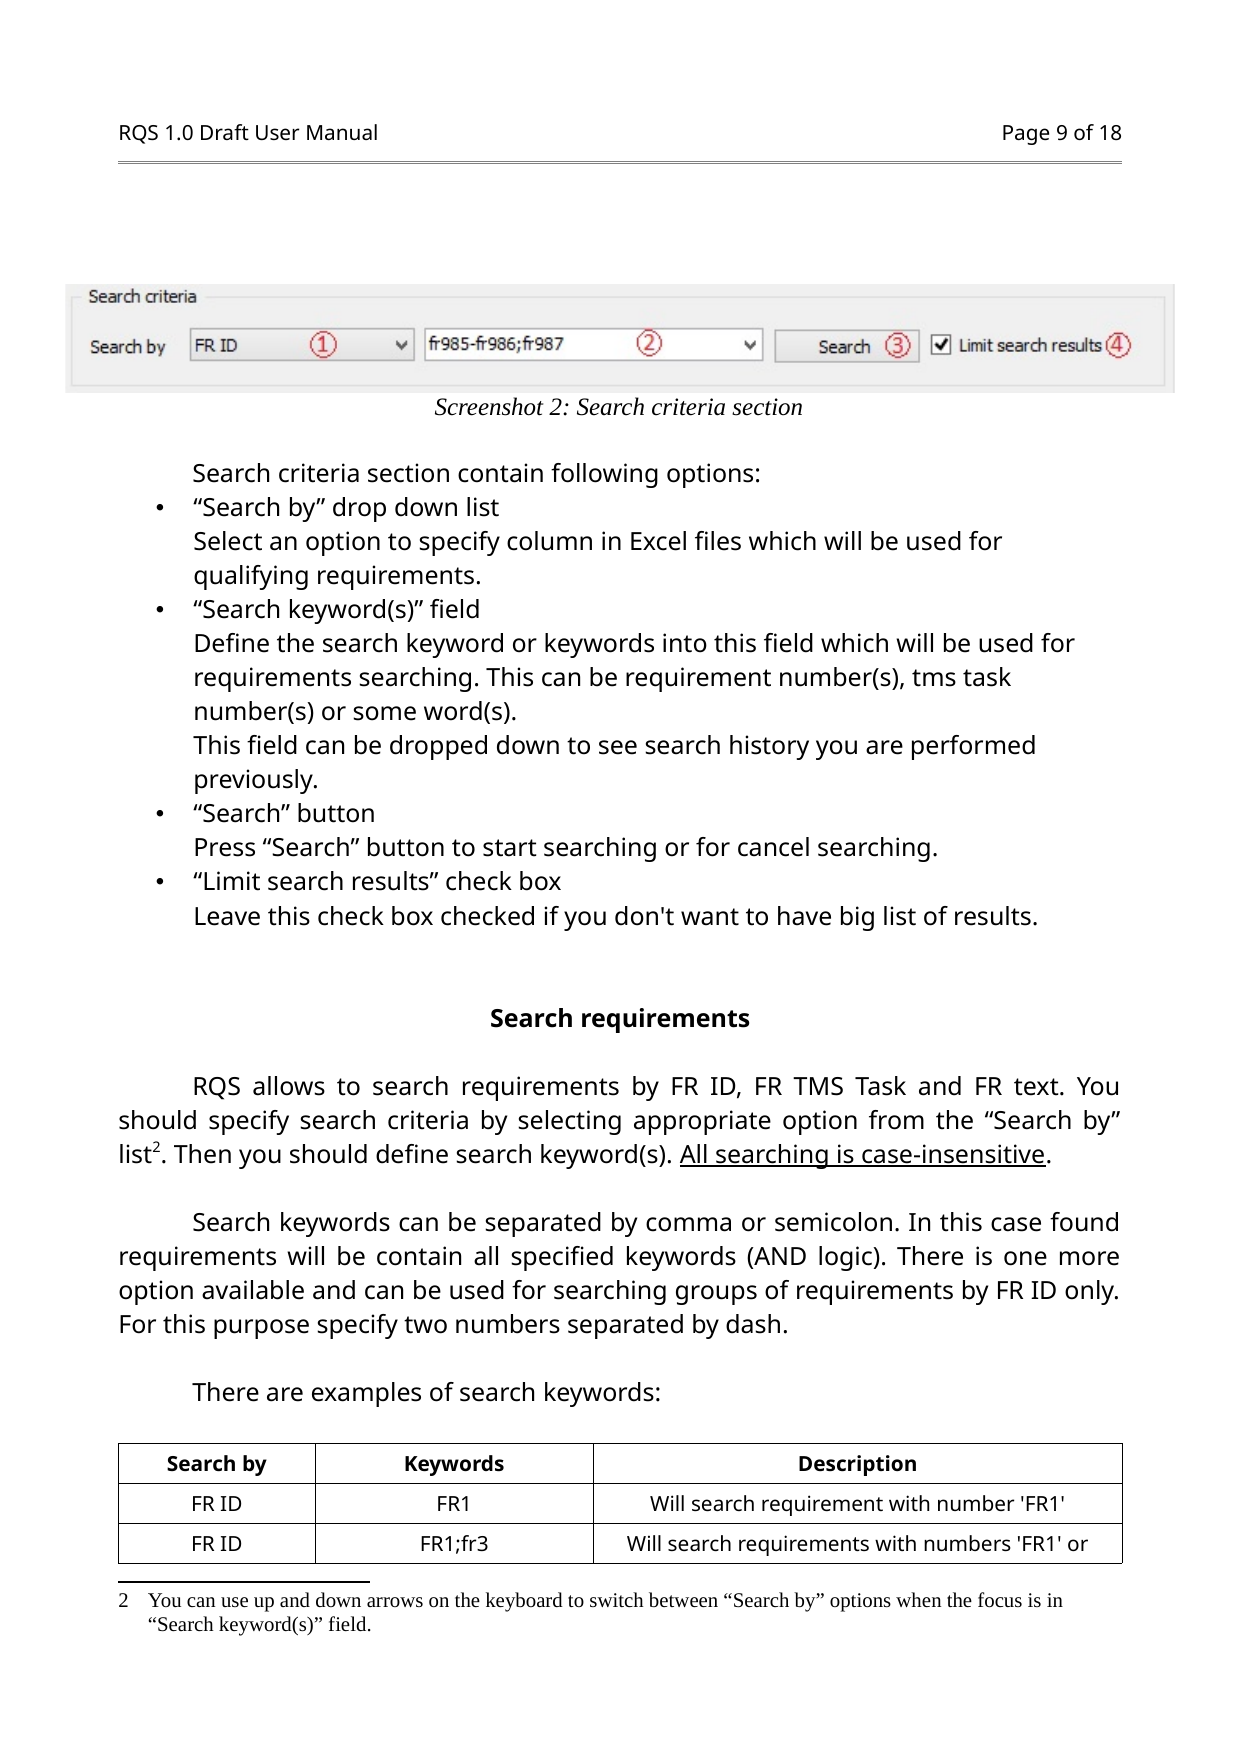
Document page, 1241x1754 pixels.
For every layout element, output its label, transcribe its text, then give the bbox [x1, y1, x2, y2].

text You can use up and down arrows on the keyboard to switch between “Search by” options when the focus is in “Search keyword(s)” field. [118, 1588, 1122, 1636]
table_cell FR ID [119, 1484, 315, 1523]
picture [65, 284, 1175, 393]
table_header Keywords [316, 1444, 593, 1483]
text Search criteria section contain following options: [118, 455, 1122, 489]
list “Limit search results” check box [156, 864, 1122, 898]
list “Search by” drop down list [156, 489, 1122, 523]
table_cell FR1;fr3 [316, 1524, 593, 1563]
list Select an option to specify column in Excel files which will be used for qualifying requirements. [156, 523, 1122, 592]
list Define the search keyword or keywords into this field which will be used for requirements searching. This can be requirement number(s), tms task number(s) or some word(s). [156, 626, 1122, 728]
list Leave this check box checked if you don't want to have big list of results. [156, 898, 1122, 932]
list “Search” button [156, 796, 1122, 830]
text Screenshot 2: Search criteria section [65, 393, 1175, 421]
table_header Description [594, 1444, 1122, 1483]
text Search requirements [118, 1000, 1122, 1034]
text There are examples of search keywords: [118, 1375, 1122, 1409]
table_header Search by [119, 1444, 315, 1483]
table_cell FR1 [316, 1484, 593, 1523]
text RQS allows to search requirements by FR ID, FR TMS Task and FR text. You should specify search criteria by selecting appropriate option from the “Search by” list. Then you should define search keyword(s). All searching is case-insensitive. [118, 1068, 1122, 1171]
table_cell Will search requirements with numbers 'FR1' or [594, 1524, 1122, 1563]
list This field can be dropped down to see search history you are performed previously. [156, 728, 1122, 796]
text Search keywords can be separated by comma or semicolon. In this case found requirements will be contain all specified keywords (AND logic). There is one more option available and can be used for searching groups of requirements by FR ID only. For this purpose specify two numbers separated by dash. [118, 1205, 1122, 1341]
list “Search keyword(s)” field [156, 592, 1122, 626]
table_cell FR ID [119, 1524, 315, 1563]
list Press “Search” button to start searching or for cancel searching. [156, 830, 1122, 864]
table_cell Will search requirement with number 'FR1' [594, 1484, 1122, 1523]
